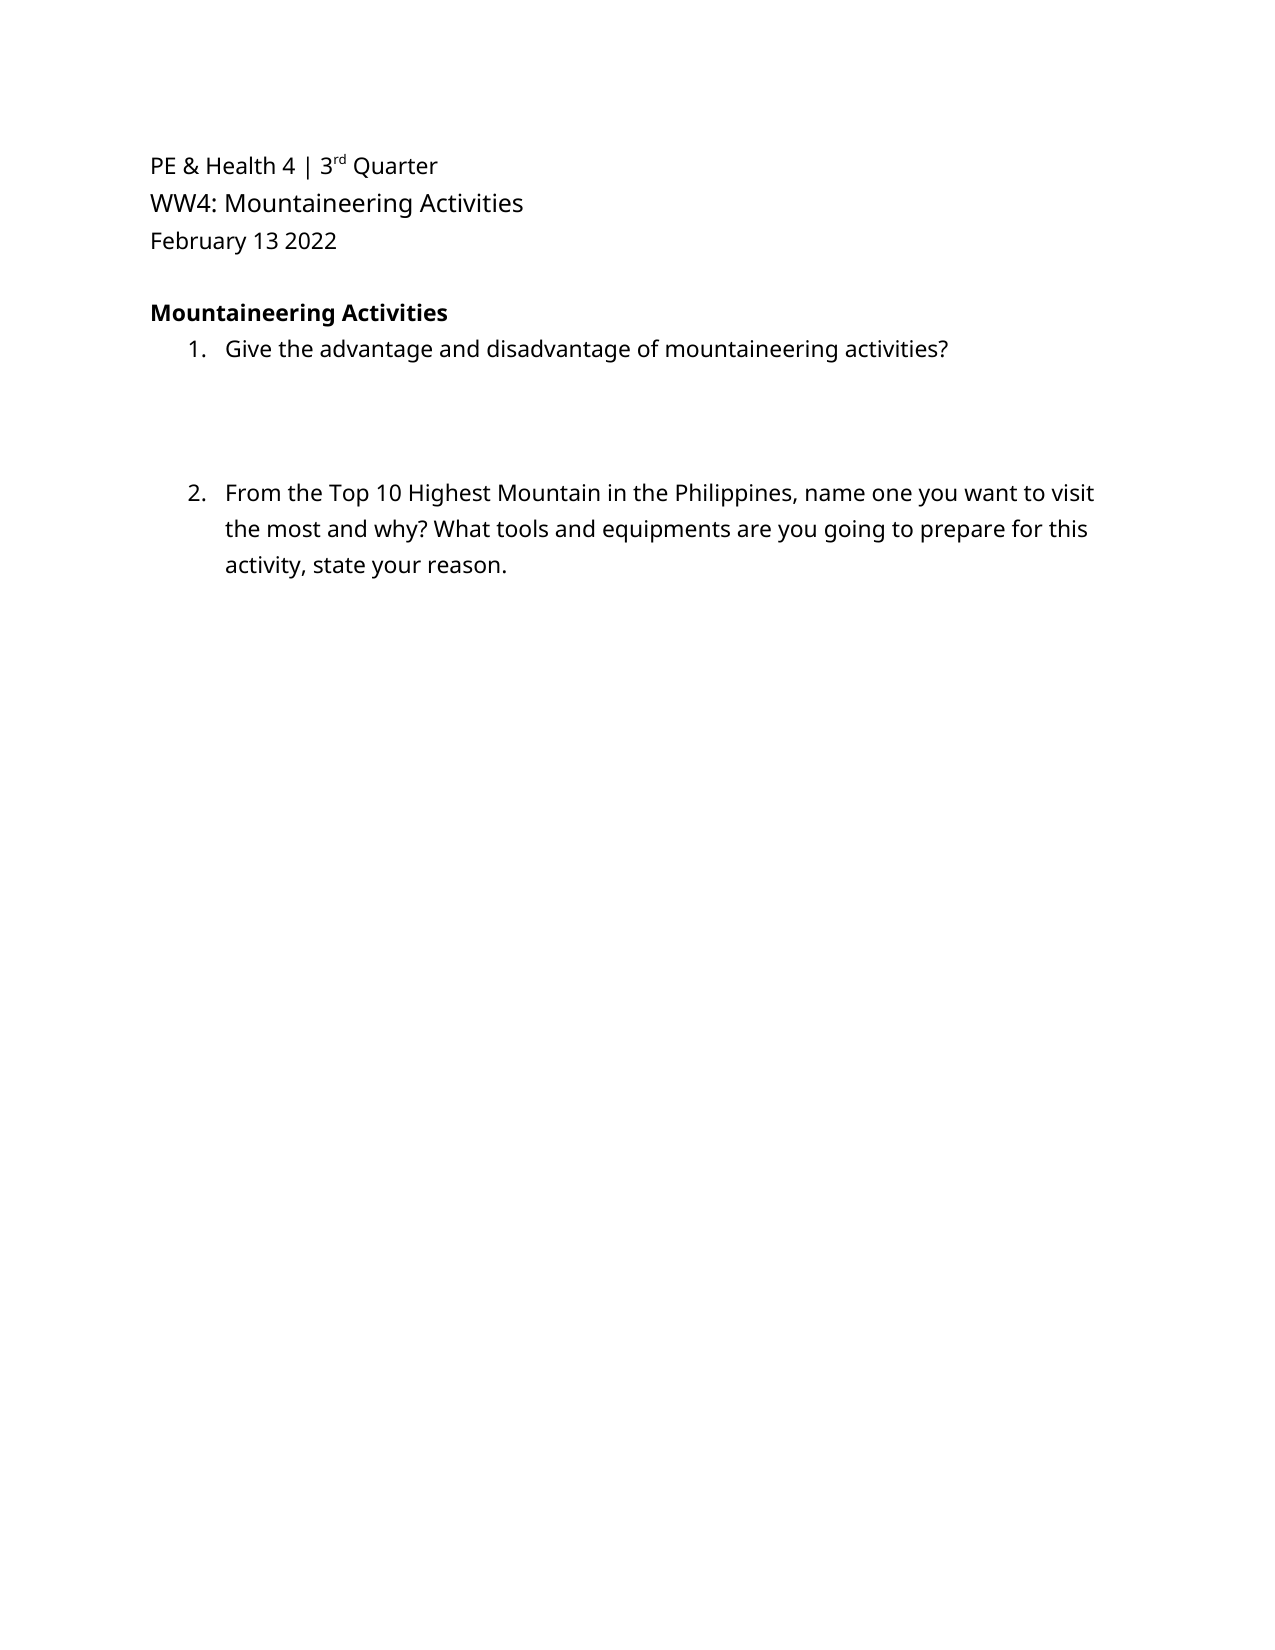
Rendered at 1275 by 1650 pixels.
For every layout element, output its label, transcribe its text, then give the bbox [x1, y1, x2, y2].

text February 13 2022 [150, 225, 1125, 256]
text WW4: Mountaineering Activities [150, 186, 1125, 220]
text Mountaineering Activities [150, 297, 1125, 328]
list From the Top 10 Highest Mountain in the Philippines, name one you want to visit the most and why? What tools and equipments are you going to prepare for this activity, state your reason. [187, 477, 1125, 580]
list Give the advantage and disadvantage of mountaineering activities? [187, 333, 1125, 364]
text PE & Health 4 | 3rd Quarter [150, 150, 1125, 181]
